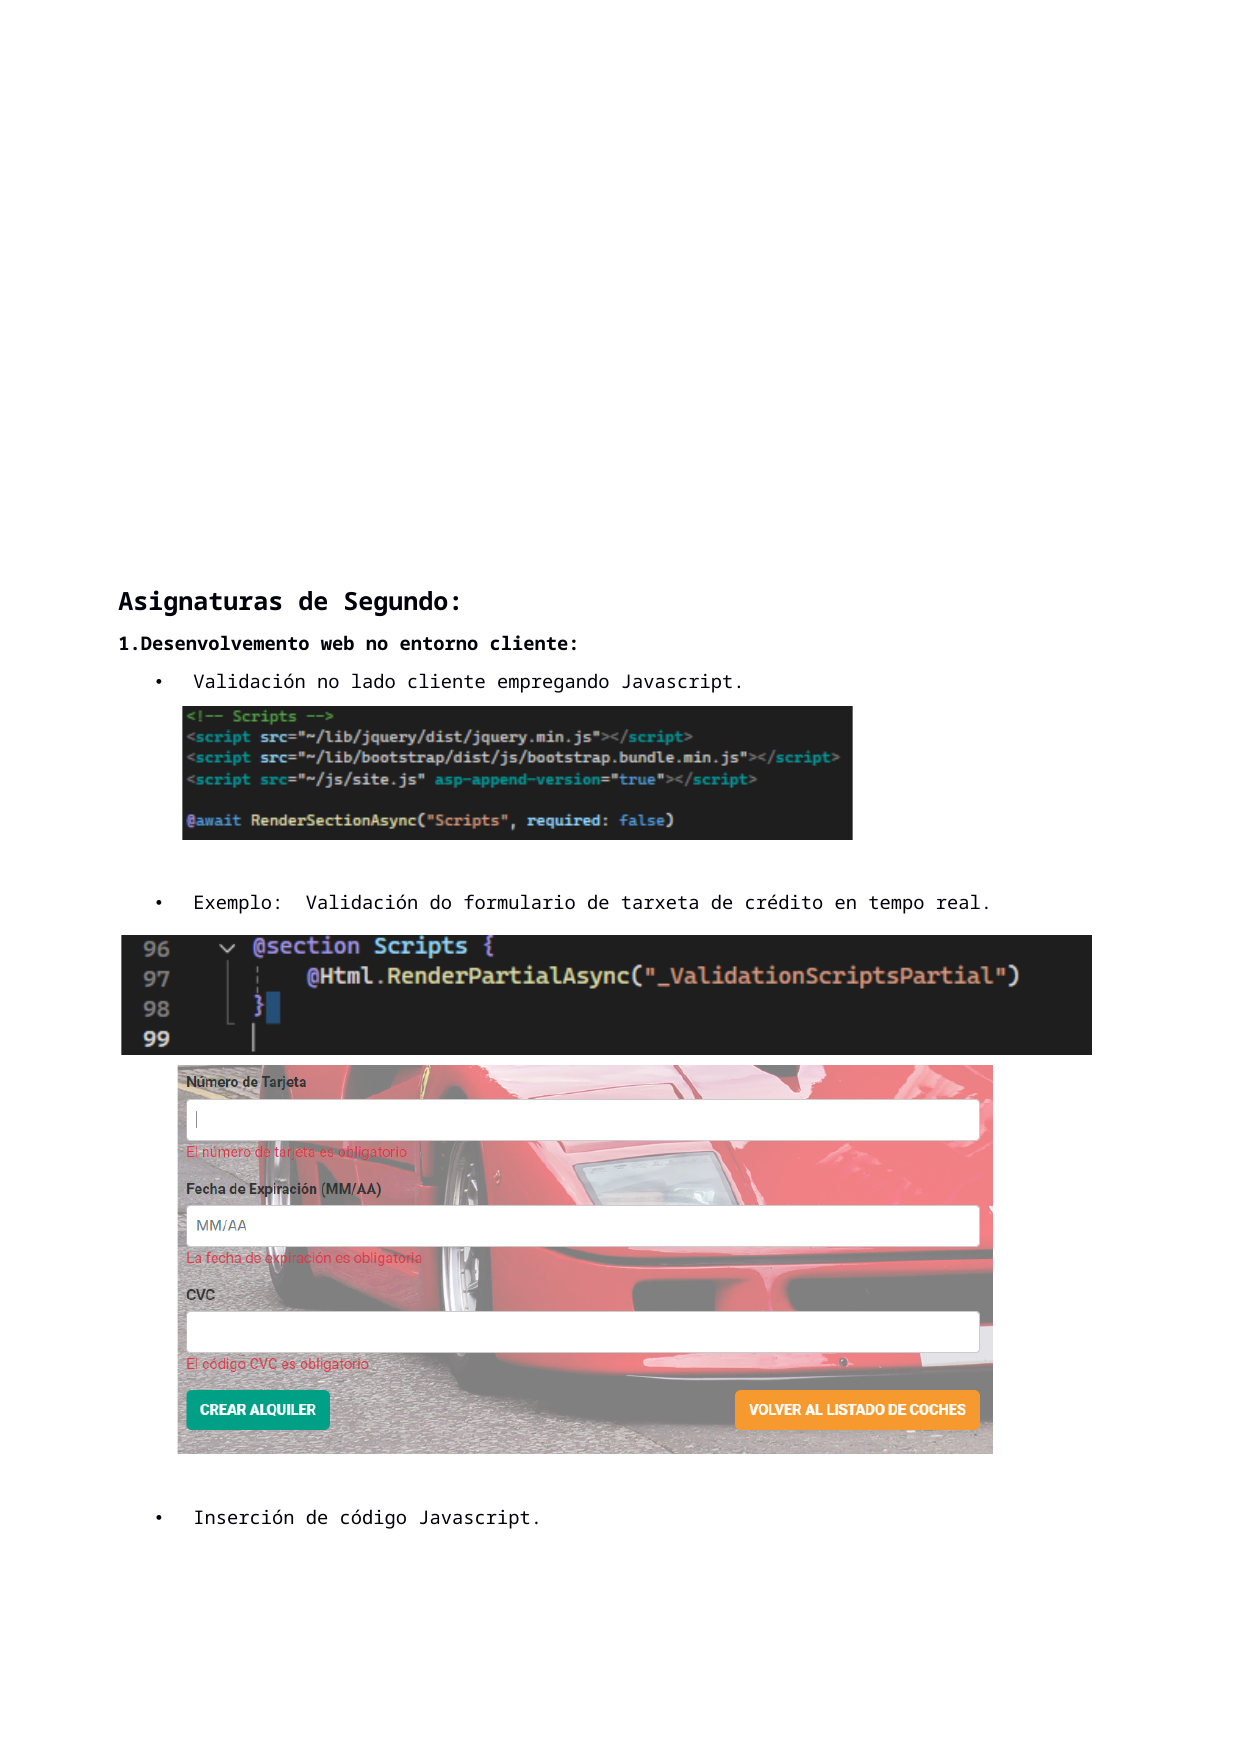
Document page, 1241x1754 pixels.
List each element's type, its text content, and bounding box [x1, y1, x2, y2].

text 1.Desenvolvemento web no entorno cliente: [118, 630, 1152, 656]
list Exemplo: Validación do formulario de tarxeta de crédito en tempo real. [156, 890, 1152, 915]
list Validación no lado cliente empregando Javascript. [156, 668, 1152, 694]
text Asignaturas de Segundo: [118, 584, 1152, 618]
picture [177, 1065, 993, 1454]
picture [121, 935, 1092, 1055]
picture [182, 706, 853, 840]
list Inserción de código Javascript. [156, 1504, 1152, 1530]
